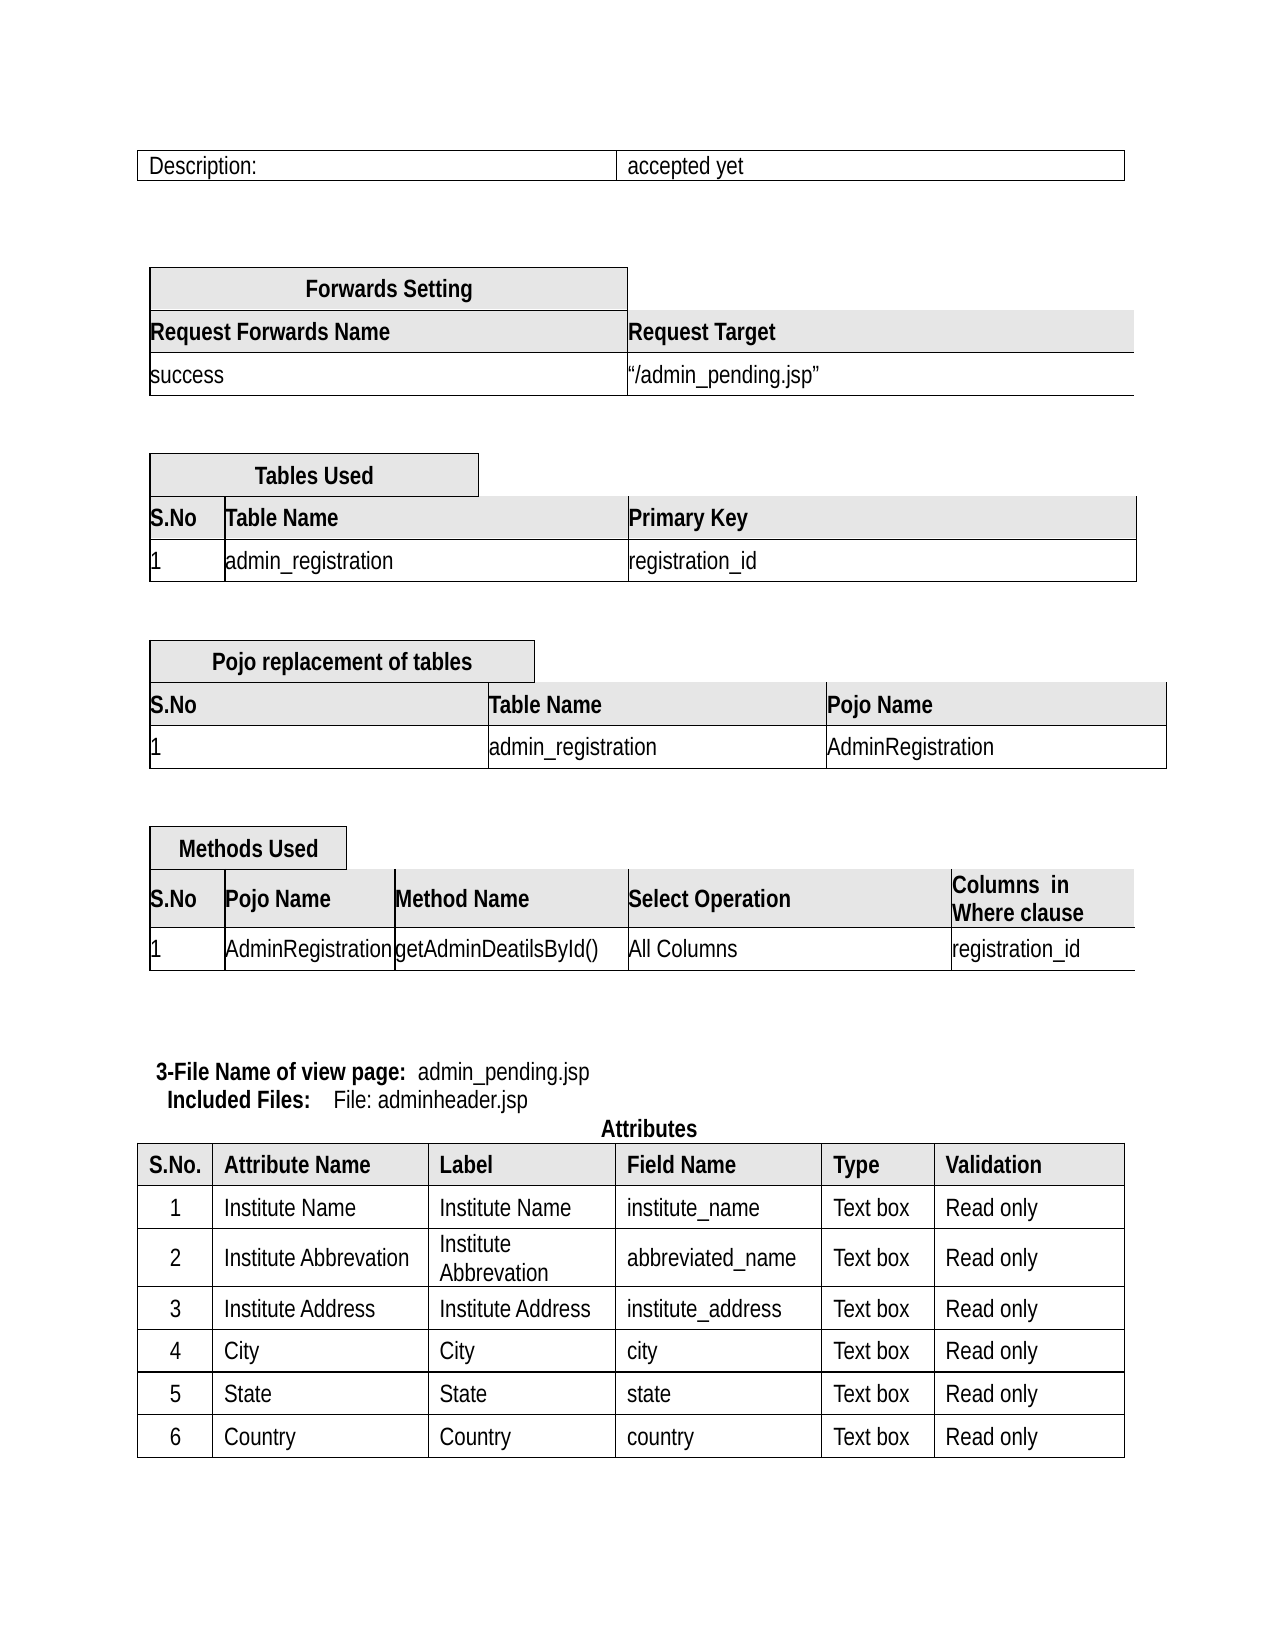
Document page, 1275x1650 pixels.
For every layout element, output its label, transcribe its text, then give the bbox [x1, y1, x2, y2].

table_cell Read only [935, 1415, 1124, 1457]
table_cell 1 [138, 1186, 212, 1228]
table_cell admin_registration [489, 726, 826, 767]
table_cell 4 [138, 1330, 212, 1371]
table_header [544, 826, 1134, 869]
table_header Pojo replacement of tables [151, 641, 534, 682]
table_cell S.No [151, 870, 224, 927]
table_cell All Columns [629, 928, 951, 969]
table_cell Institute Address [429, 1287, 615, 1329]
table_cell Institute Abbrevation [213, 1229, 428, 1286]
text Attributes [150, 1114, 1125, 1143]
table_cell Table Name [489, 682, 826, 725]
table_cell AdminRegistration [827, 726, 1166, 767]
table_cell Request Forwards Name [151, 311, 627, 352]
table_cell Institute Name [429, 1186, 615, 1228]
table_header [807, 453, 1136, 496]
table_cell 1 [151, 726, 488, 767]
table_header Attribute Name [213, 1144, 428, 1185]
table_cell Country [213, 1415, 428, 1457]
table_cell 1 [151, 928, 224, 969]
table_header Label [429, 1144, 615, 1185]
table_cell Text box [822, 1415, 934, 1457]
table_cell 3 [138, 1287, 212, 1329]
table_cell registration_id [952, 928, 1134, 969]
table_header Tables Used [151, 454, 478, 496]
table_cell S.No [151, 497, 224, 538]
table_cell Text box [822, 1287, 934, 1329]
table_cell Institute Address [213, 1287, 428, 1329]
table_header Validation [935, 1144, 1124, 1185]
table_cell 1 [151, 540, 224, 581]
table_header S.No. [138, 1144, 212, 1185]
table_cell AdminRegistration [226, 928, 394, 969]
table_cell Read only [935, 1287, 1124, 1329]
table_cell Request Target [628, 310, 1134, 352]
table_cell Read only [935, 1330, 1124, 1371]
table_cell Country [429, 1415, 615, 1457]
table_header Type [822, 1144, 934, 1185]
table_cell admin_registration [226, 540, 628, 581]
table_cell Text box [822, 1186, 934, 1228]
table_cell success [151, 353, 627, 395]
table_cell Read only [935, 1373, 1124, 1414]
table_cell country [616, 1415, 821, 1457]
table_cell Text box [822, 1330, 934, 1371]
table_header [347, 826, 544, 869]
table_cell 2 [138, 1229, 212, 1286]
text 3-File Name of view page: admin_pending.jsp [150, 1057, 1125, 1085]
table_cell registration_id [629, 540, 1136, 581]
table_cell Table Name [226, 496, 628, 538]
table_cell accepted yet [617, 151, 1124, 180]
table_cell city [616, 1330, 821, 1371]
table_cell getAdminDeatilsById() [396, 928, 628, 969]
table_cell State [429, 1373, 615, 1414]
table_cell Text box [822, 1229, 934, 1286]
table_header [535, 640, 827, 682]
table_cell Description: [138, 151, 616, 180]
text Included Files: File: adminheader.jsp [150, 1085, 1125, 1114]
table_cell Pojo Name [827, 682, 1166, 725]
table_cell Select Operation [629, 869, 951, 927]
table_cell Pojo Name [226, 869, 394, 927]
table_header [479, 453, 807, 496]
table_cell Columns in Where clause [952, 869, 1134, 927]
table_cell Institute Abbrevation [429, 1229, 615, 1286]
table_cell Read only [935, 1229, 1124, 1286]
table_header [628, 267, 1134, 309]
table_cell Read only [935, 1186, 1124, 1228]
table_cell S.No [151, 683, 488, 725]
table_cell Text box [822, 1373, 934, 1414]
table_header [827, 640, 1167, 682]
table_cell City [213, 1330, 428, 1371]
table_cell State [213, 1373, 428, 1414]
table_cell institute_name [616, 1186, 821, 1228]
table_cell City [429, 1330, 615, 1371]
table_cell institute_address [616, 1287, 821, 1329]
table_header Methods Used [151, 827, 346, 869]
table_header Field Name [616, 1144, 821, 1185]
table_cell Primary Key [629, 496, 1136, 538]
table_cell Method Name [396, 869, 628, 927]
table_cell abbreviated_name [616, 1229, 821, 1286]
table_cell 5 [138, 1373, 212, 1414]
table_cell state [616, 1373, 821, 1414]
table_cell Institute Name [213, 1186, 428, 1228]
table_cell 6 [138, 1415, 212, 1457]
table_header Forwards Setting [151, 268, 627, 309]
table_cell “/admin_pending.jsp” [628, 353, 1134, 395]
